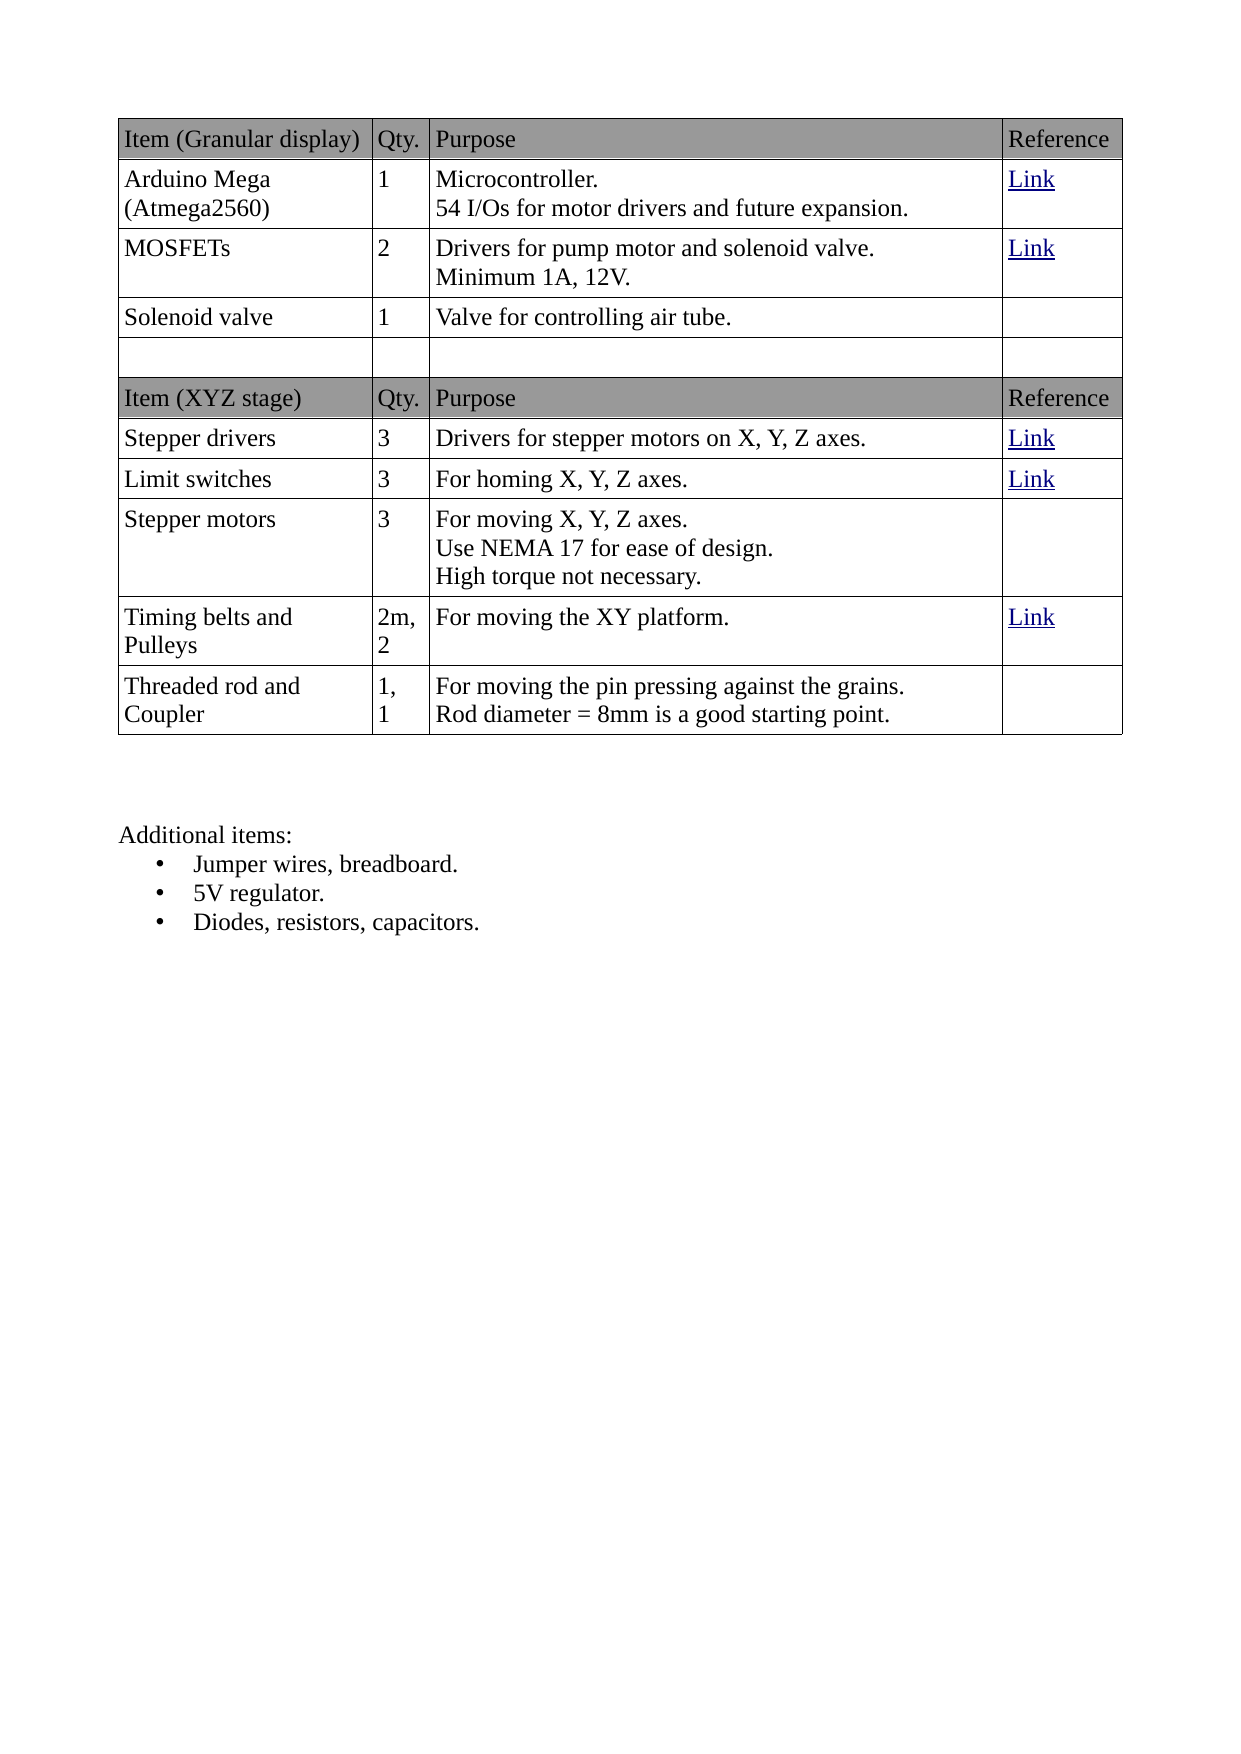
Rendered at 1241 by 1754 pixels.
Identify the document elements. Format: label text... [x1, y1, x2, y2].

table_cell 2m, 2 [373, 597, 429, 665]
table_cell For moving X, Y, Z axes. Use NEMA 17 for ease of design. High torque not necessary. [430, 499, 1002, 596]
table_cell Reference [1003, 378, 1122, 417]
table_cell MOSFETs [119, 229, 372, 297]
list 5V regulator. [156, 878, 1122, 907]
table_cell [1003, 338, 1122, 377]
list Diodes, resistors, capacitors. [156, 907, 1122, 935]
table_cell Solenoid valve [119, 298, 372, 337]
table_cell 3 [373, 419, 429, 458]
table_cell Purpose [430, 378, 1002, 417]
table_cell Stepper motors [119, 499, 372, 596]
text Additional items: [118, 820, 1122, 849]
table_header Item (Granular display) [119, 119, 372, 158]
table_header Purpose [430, 119, 1002, 158]
table_cell Link [1003, 229, 1122, 297]
table_cell Item (XYZ stage) [119, 378, 372, 417]
table_cell [1003, 666, 1122, 734]
table_header Qty. [373, 119, 429, 158]
table_cell For moving the pin pressing against the grains. Rod diameter = 8mm is a good starting point. [430, 666, 1002, 734]
table_cell Link [1003, 459, 1122, 498]
table_cell Microcontroller. 54 I/Os for motor drivers and future expansion. [430, 160, 1002, 227]
table_cell 3 [373, 459, 429, 498]
table_cell [1003, 298, 1122, 337]
table_cell For homing X, Y, Z axes. [430, 459, 1002, 498]
table_cell 1 [373, 160, 429, 227]
table_cell Threaded rod and Coupler [119, 666, 372, 734]
table_cell 3 [373, 499, 429, 596]
table_header Reference [1003, 119, 1122, 158]
table_cell Link [1003, 597, 1122, 665]
table_cell Qty. [373, 378, 429, 417]
list Jumper wires, breadboard. [156, 849, 1122, 878]
table_cell Drivers for stepper motors on X, Y, Z axes. [430, 419, 1002, 458]
table_cell Stepper drivers [119, 419, 372, 458]
table_cell Valve for controlling air tube. [430, 298, 1002, 337]
table_cell Timing belts and Pulleys [119, 597, 372, 665]
table_cell [430, 338, 1002, 377]
table_cell Link [1003, 160, 1122, 227]
table_cell Arduino Mega (Atmega2560) [119, 160, 372, 227]
table_cell Limit switches [119, 459, 372, 498]
table_cell Drivers for pump motor and solenoid valve. Minimum 1A, 12V. [430, 229, 1002, 297]
table_cell [119, 338, 372, 377]
table_cell [1003, 499, 1122, 596]
table_cell [373, 338, 429, 377]
table_cell 1 [373, 298, 429, 337]
table_cell For moving the XY platform. [430, 597, 1002, 665]
table_cell 2 [373, 229, 429, 297]
table_cell Link [1003, 419, 1122, 458]
table_cell 1, 1 [373, 666, 429, 734]
